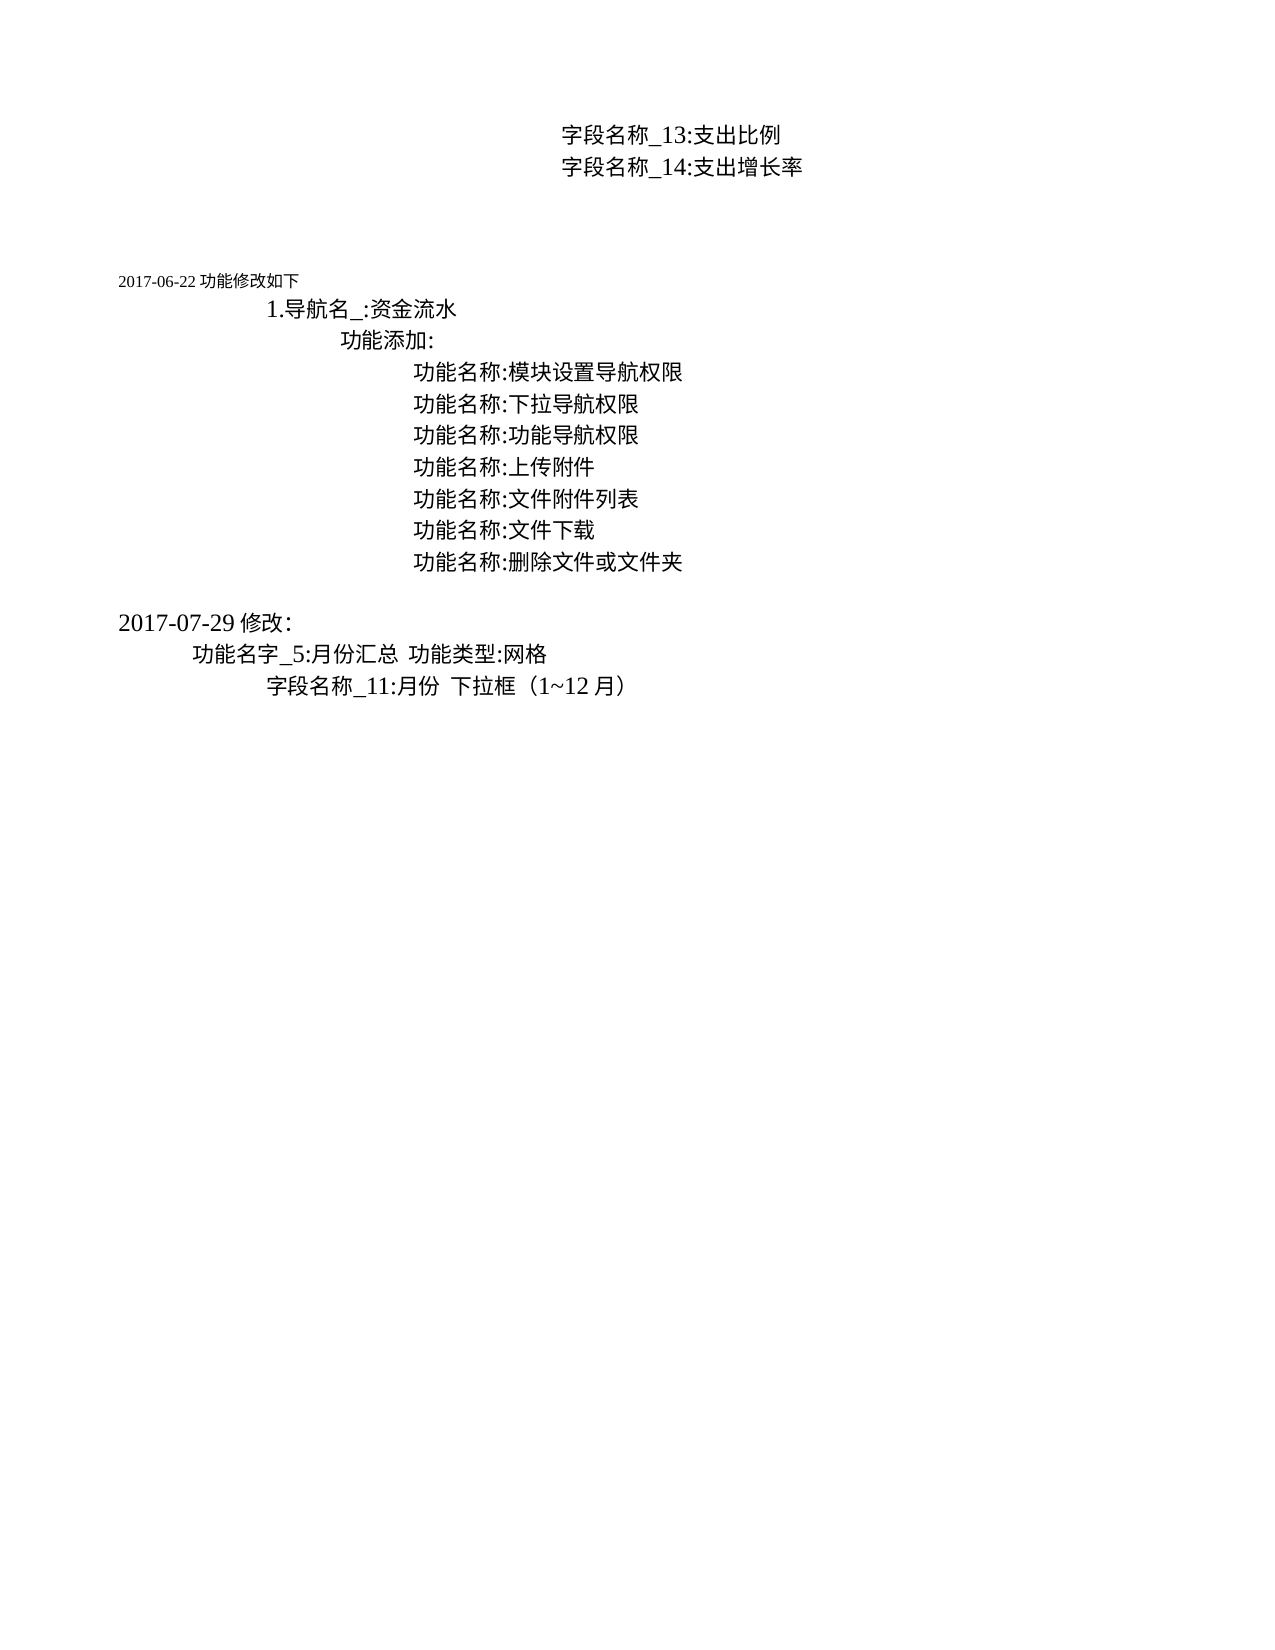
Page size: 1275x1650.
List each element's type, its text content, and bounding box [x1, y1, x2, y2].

text 功能名称:文件附件列表 [118, 482, 1157, 513]
text 功能名称:删除文件或文件夹 [118, 545, 1157, 577]
text 2017-07-29修改： [118, 606, 1157, 637]
text 功能名字_5:月份汇总 功能类型:网格 [118, 637, 1157, 669]
text 字段名称_13:支出比例 [118, 118, 1157, 150]
text 功能添加: [118, 323, 1157, 355]
text 1.导航名_:资金流水 [118, 292, 1157, 323]
text 功能名称:上传附件 [118, 450, 1157, 482]
text 2017-06-22功能修改如下 [118, 268, 1157, 292]
text 功能名称:文件下载 [118, 513, 1157, 545]
text 功能名称:下拉导航权限 [118, 387, 1157, 418]
text 功能名称:模块设置导航权限 [118, 355, 1157, 387]
text 功能名称:功能导航权限 [118, 418, 1157, 450]
text 字段名称_14:支出增长率 [118, 150, 1157, 181]
text 字段名称_11:月份 下拉框（1~12月） [118, 669, 1157, 701]
